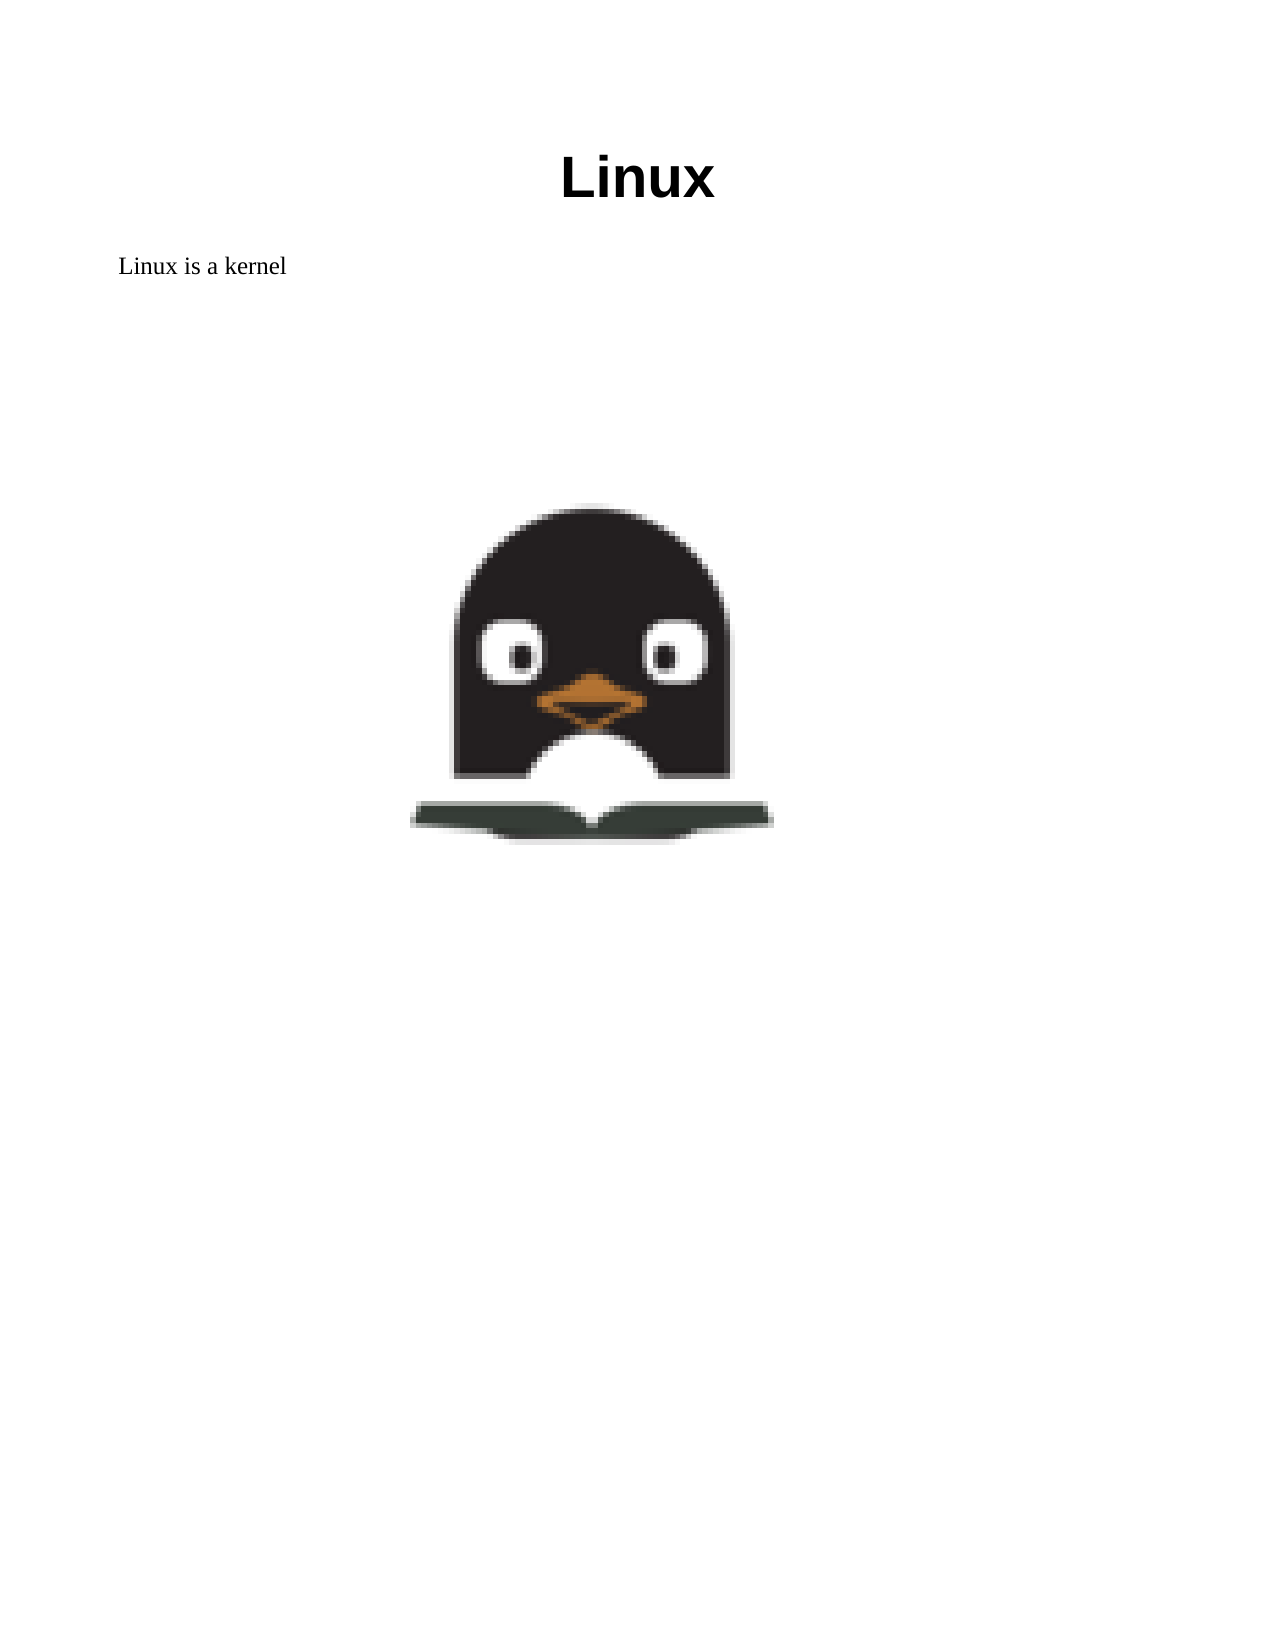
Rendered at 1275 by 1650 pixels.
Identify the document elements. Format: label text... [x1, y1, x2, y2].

title Linux [118, 143, 1157, 210]
text Linux is a kernel [118, 251, 1157, 280]
picture [317, 400, 868, 950]
